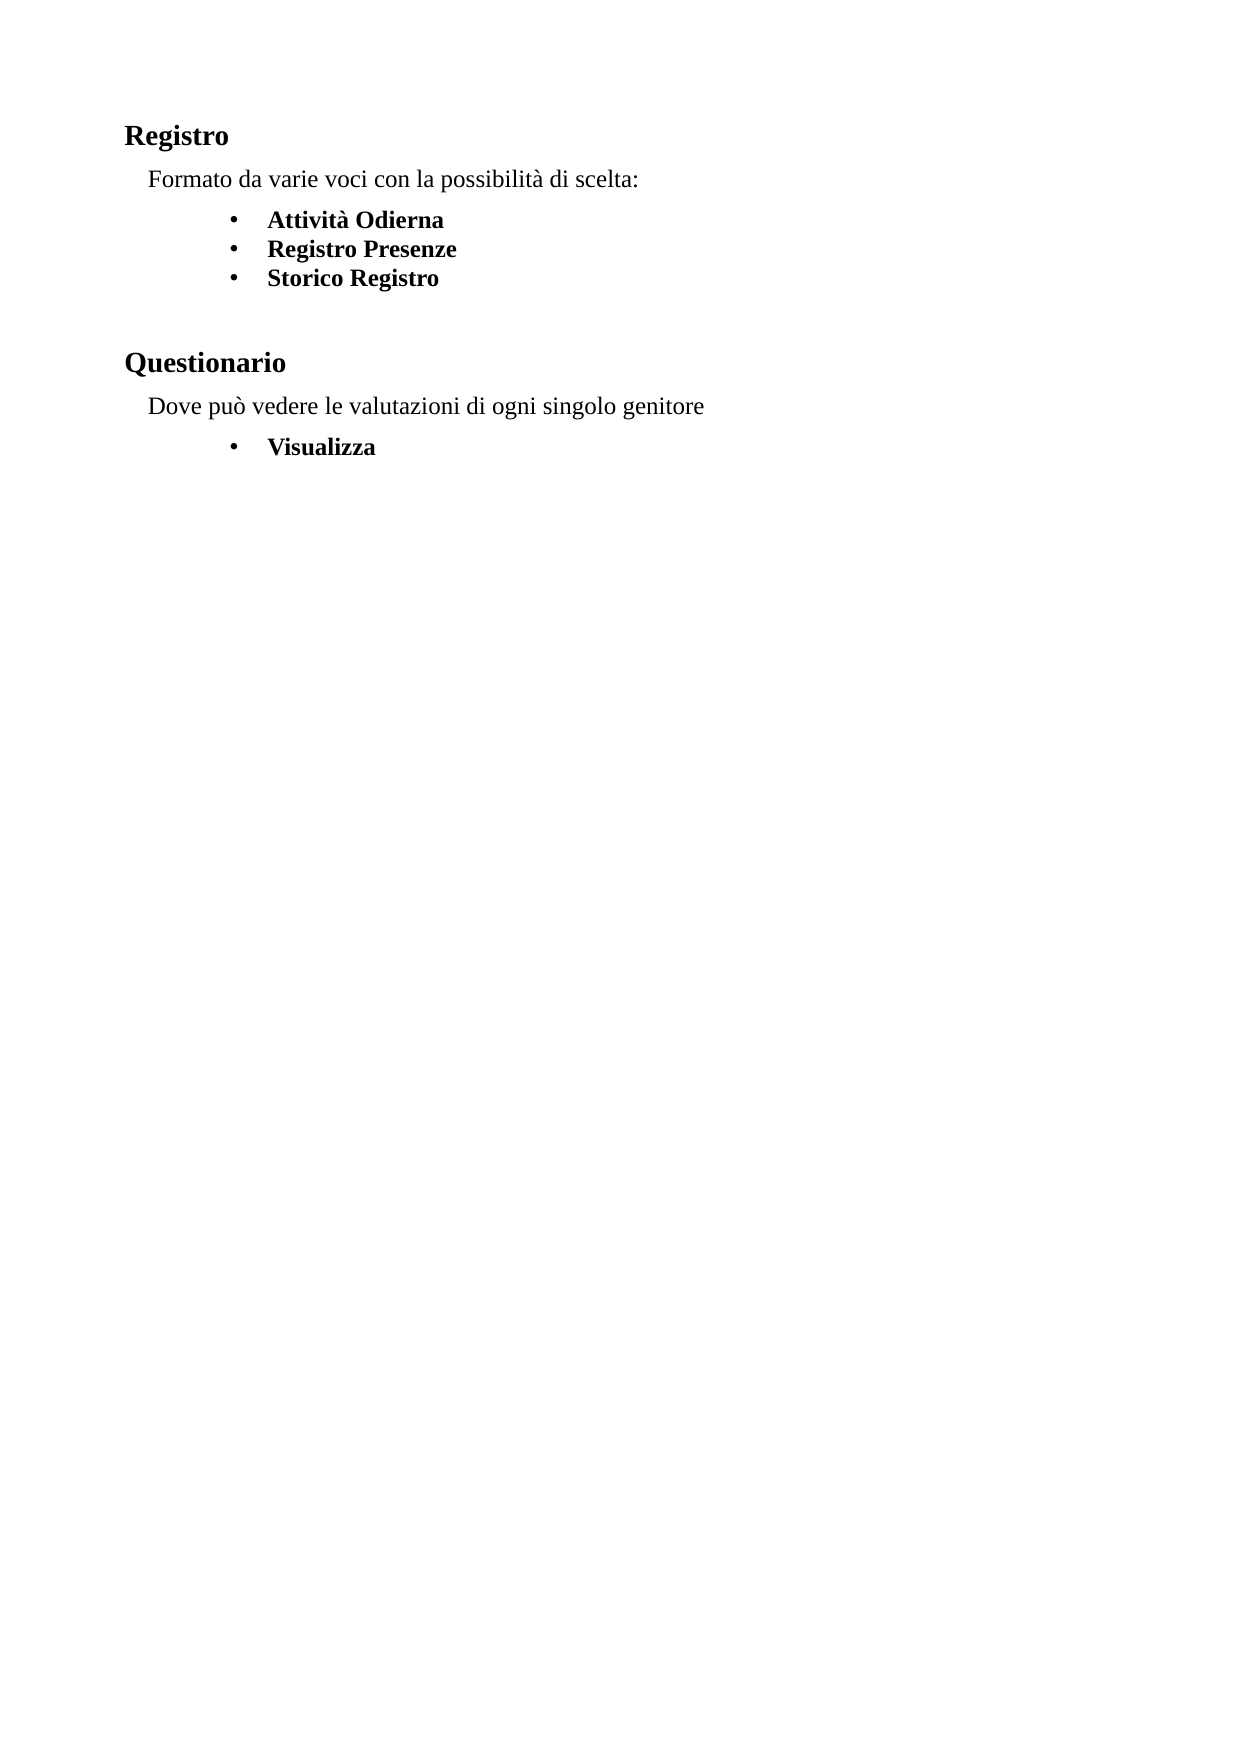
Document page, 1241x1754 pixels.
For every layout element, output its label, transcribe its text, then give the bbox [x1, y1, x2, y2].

text Formato da varie voci con la possibilità di scelta: [118, 164, 1122, 193]
list Attività Odierna [229, 205, 1122, 234]
subtitle Registro [124, 118, 1122, 152]
list Visualizza [229, 432, 1122, 461]
text Dove può vedere le valutazioni di ogni singolo genitore [118, 391, 1122, 420]
subtitle Questionario [124, 345, 1122, 379]
list Registro Presenze [229, 234, 1122, 263]
list Storico Registro [229, 263, 1122, 292]
